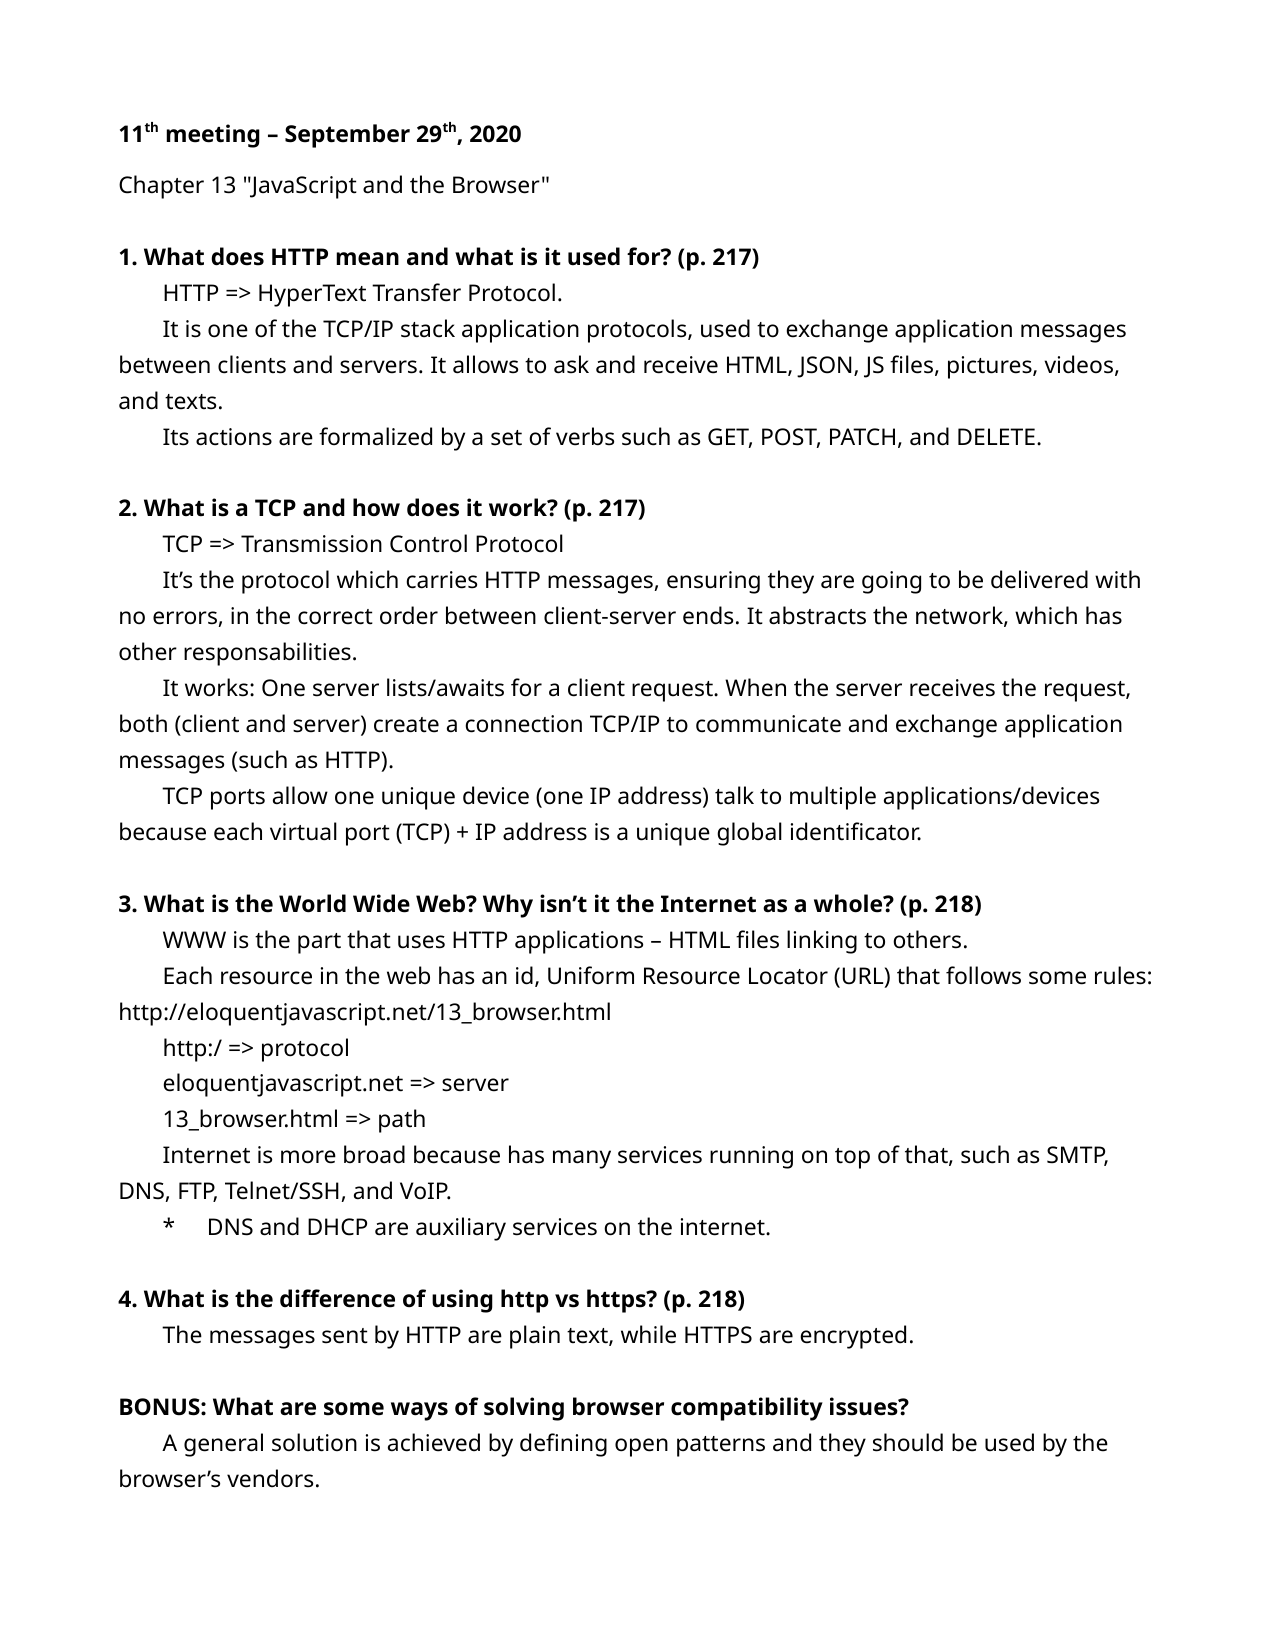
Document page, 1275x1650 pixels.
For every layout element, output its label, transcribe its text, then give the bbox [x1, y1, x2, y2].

text 3. What is the World Wide Web? Why isn’t it the Internet as a whole? (p. 218) [118, 888, 1157, 919]
text It’s the protocol which carries HTTP messages, ensuring they are going to be delivered with no errors, in the correct order between client-server ends. It abstracts the network, which has other responsabilities. [118, 564, 1157, 667]
text eloquentjavascript.net => server [118, 1067, 1157, 1099]
text Internet is more broad because has many services running on top of that, such as SMTP, DNS, FTP, Telnet/SSH, and VoIP. [118, 1139, 1157, 1206]
text * DNS and DHCP are auxiliary services on the internet. [118, 1211, 1157, 1242]
text The messages sent by HTTP are plain text, while HTTPS are encrypted. [118, 1319, 1157, 1350]
text 1. What does HTTP mean and what is it used for? (p. 217) [118, 241, 1157, 272]
text Its actions are formalized by a set of verbs such as GET, POST, PATCH, and DELETE. [118, 421, 1157, 452]
text Each resource in the web has an id, Uniform Resource Locator (URL) that follows some rules: [118, 959, 1157, 991]
text It is one of the TCP/IP stack application protocols, used to exchange application messages between clients and servers. It allows to ask and receive HTML, JSON, JS files, pictures, videos, and texts. [118, 313, 1157, 416]
text BONUS: What are some ways of solving browser compatibility issues? [118, 1391, 1157, 1422]
text WWW is the part that uses HTTP applications – HTML files linking to others. [118, 924, 1157, 955]
text 4. What is the difference of using http vs https? (p. 218) [118, 1283, 1157, 1314]
text TCP => Transmission Control Protocol [118, 528, 1157, 559]
text 2. What is a TCP and how does it work? (p. 217) [118, 492, 1157, 524]
text http:/ => protocol [118, 1031, 1157, 1063]
text http://eloquentjavascript.net/13_browser.html [118, 996, 1157, 1027]
text It works: One server lists/awaits for a client request. When the server receives the request, both (client and server) create a connection TCP/IP to communicate and exchange application messages (such as HTTP). [118, 672, 1157, 775]
text 11th meeting – September 29th, 2020 [118, 118, 1157, 149]
text Chapter 13 "JavaScript and the Browser" [118, 169, 1157, 200]
text 13_browser.html => path [118, 1103, 1157, 1134]
text HTTP => HyperText Transfer Protocol. [118, 277, 1157, 308]
text A general solution is achieved by defining open patterns and they should be used by the browser’s vendors. [118, 1427, 1157, 1494]
text TCP ports allow one unique device (one IP address) talk to multiple applications/devices because each virtual port (TCP) + IP address is a unique global identificator. [118, 780, 1157, 847]
